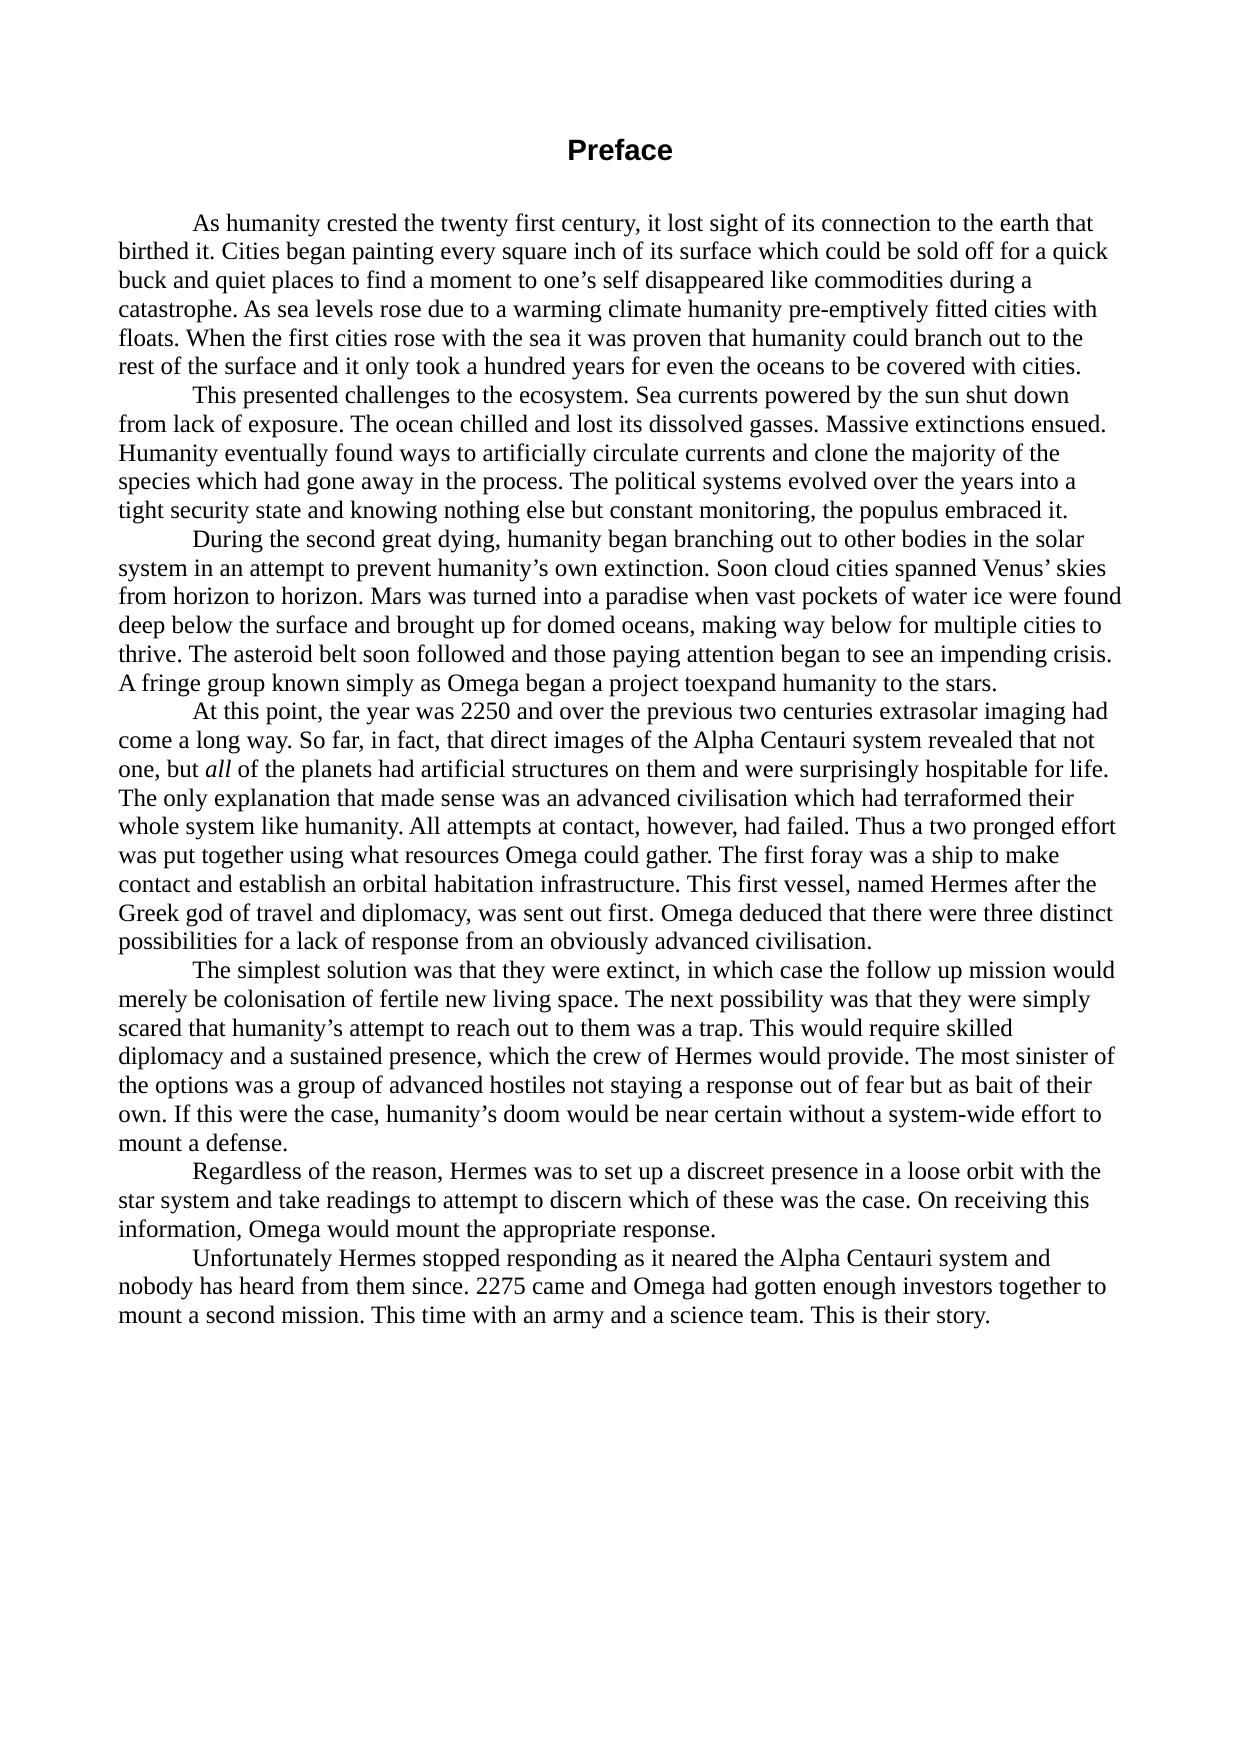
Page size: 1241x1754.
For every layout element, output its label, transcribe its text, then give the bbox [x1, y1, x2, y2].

subtitle Preface [118, 133, 1122, 166]
text Regardless of the reason, Hermes was to set up a discreet presence in a loose orbit with the star system and take readings to attempt to discern which of these was the case. On receiving this information, Omega would mount the appropriate response. [118, 1156, 1122, 1243]
text This presented challenges to the ecosystem. Sea currents powered by the sun shut down from lack of exposure. The ocean chilled and lost its dissolved gasses. Massive extinctions ensued. Humanity eventually found ways to artificially circulate currents and clone the majority of the species which had gone away in the process. The political systems evolved over the years into a tight security state and knowing nothing else but constant monitoring, the populus embraced it. [118, 380, 1122, 524]
text As humanity crested the twenty first century, it lost sight of its connection to the earth that birthed it. Cities began painting every square inch of its surface which could be sold off for a quick buck and quiet places to find a moment to one’s self disappeared like commodities during a catastrophe. As sea levels rose due to a warming climate humanity pre-emptively fitted cities with floats. When the first cities rose with the sea it was proven that humanity could branch out to the rest of the surface and it only took a hundred years for even the oceans to be covered with cities. [118, 208, 1122, 380]
text Unfortunately Hermes stopped responding as it neared the Alpha Centauri system and nobody has heard from them since. 2275 came and Omega had gotten enough investors together to mount a second mission. This time with an army and a science team. This is their story. [118, 1243, 1122, 1329]
text During the second great dying, humanity began branching out to other bodies in the solar system in an attempt to prevent humanity’s own extinction. Soon cloud cities spanned Venus’ skies from horizon to horizon. Mars was turned into a paradise when vast pockets of water ice were found deep below the surface and brought up for domed oceans, making way below for multiple cities to thrive. The asteroid belt soon followed and those paying attention began to see an impending crisis. A fringe group known simply as Omega began a project toexpand humanity to the stars. [118, 524, 1122, 696]
text The simplest solution was that they were extinct, in which case the follow up mission would merely be colonisation of fertile new living space. The next possibility was that they were simply scared that humanity’s attempt to reach out to them was a trap. This would require skilled diplomacy and a sustained presence, which the crew of Hermes would provide. The most sinister of the options was a group of advanced hostiles not staying a response out of fear but as bait of their own. If this were the case, humanity’s doom would be near certain without a system-wide effort to mount a defense. [118, 955, 1122, 1156]
text At this point, the year was 2250 and over the previous two centuries extrasolar imaging had come a long way. So far, in fact, that direct images of the Alpha Centauri system revealed that not one, but all of the planets had artificial structures on them and were surprisingly hospitable for life. The only explanation that made sense was an advanced civilisation which had terraformed their whole system like humanity. All attempts at contact, however, had failed. Thus a two pronged effort was put together using what resources Omega could gather. The first foray was a ship to make contact and establish an orbital habitation infrastructure. This first vessel, named Hermes after the Greek god of travel and diplomacy, was sent out first. Omega deduced that there were three distinct possibilities for a lack of response from an obviously advanced civilisation. [118, 696, 1122, 955]
